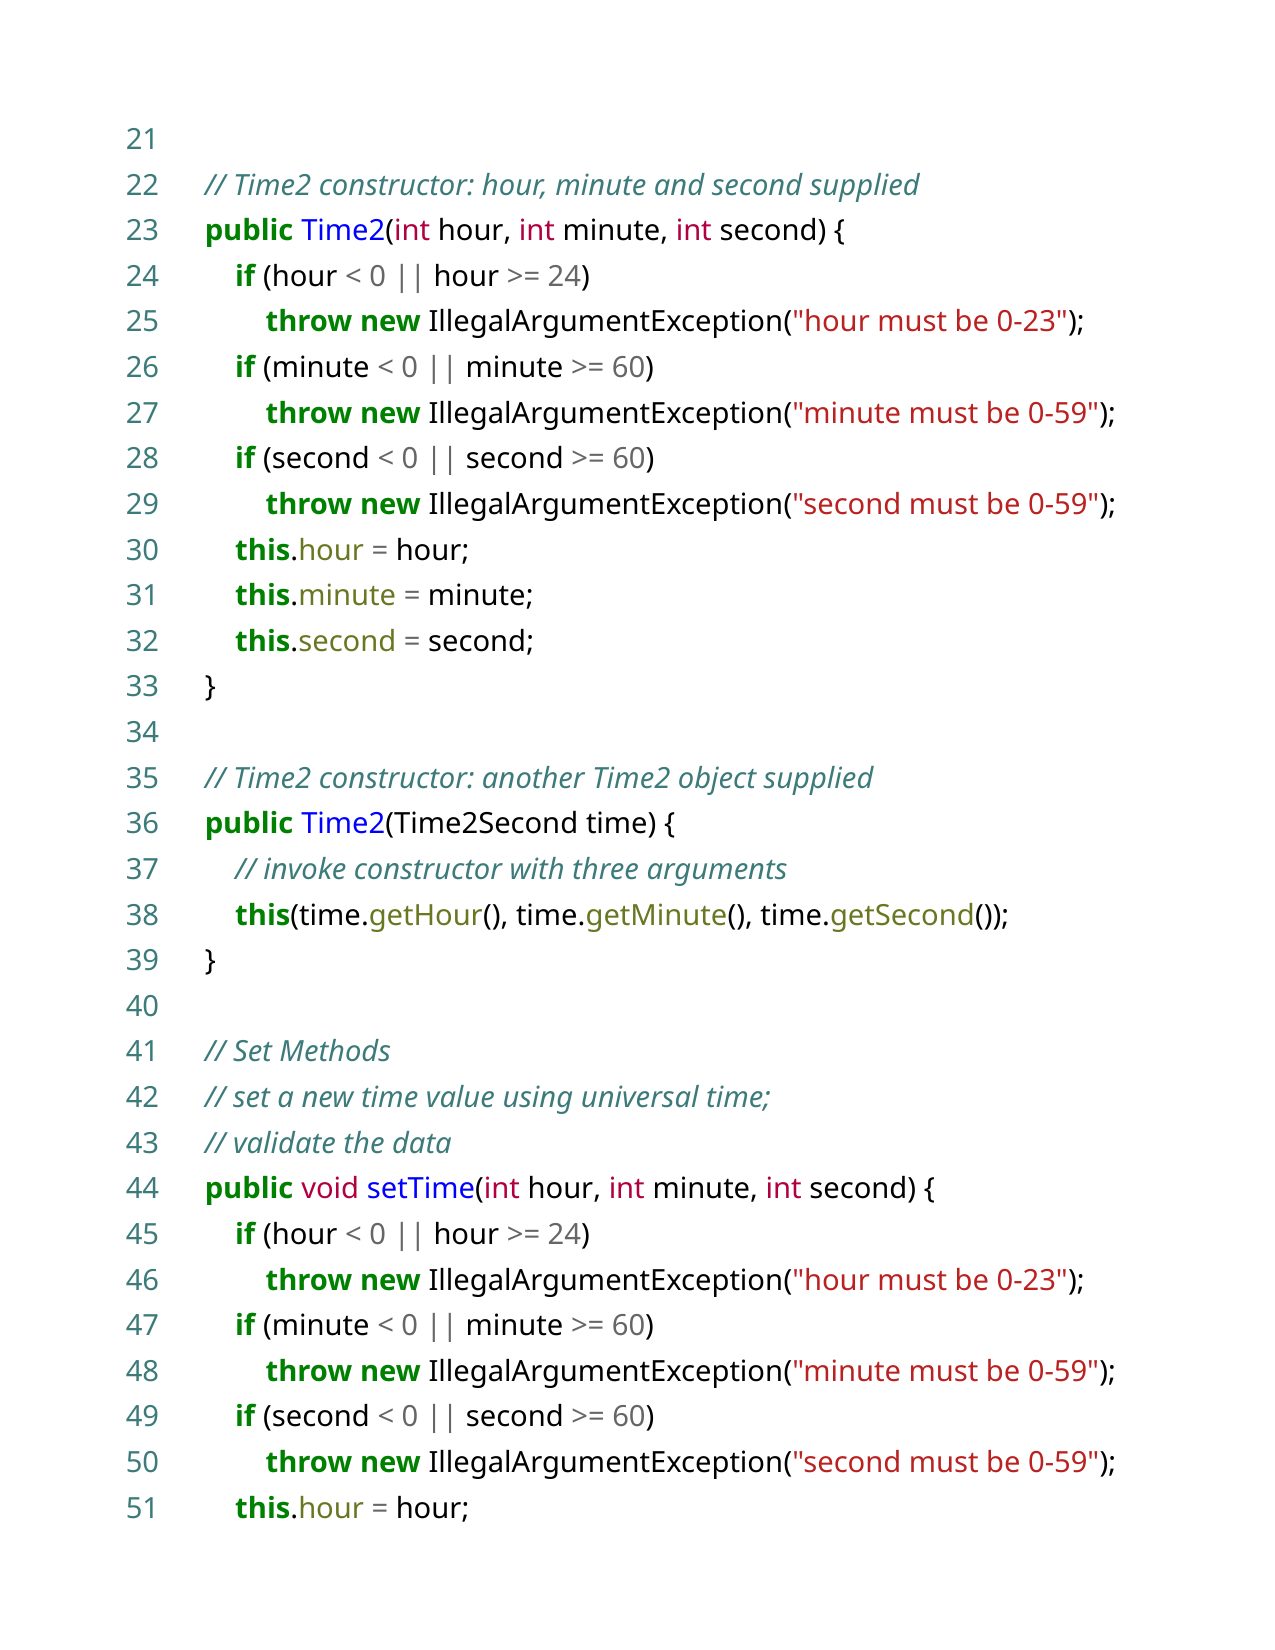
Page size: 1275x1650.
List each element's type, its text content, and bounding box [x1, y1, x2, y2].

text 41 // Set Methods [118, 1031, 1157, 1070]
text 46 throw new IllegalArgumentException("hour must be 0-23"); [118, 1259, 1157, 1298]
text 22 // Time2 constructor: hour, minute and second supplied [118, 164, 1157, 203]
text 48 throw new IllegalArgumentException("minute must be 0-59"); [118, 1350, 1157, 1390]
text 47 if (minute < 0 || minute >= 60) [118, 1304, 1157, 1344]
text 40 [118, 985, 1157, 1025]
text 45 if (hour < 0 || hour >= 24) [118, 1213, 1157, 1253]
text 24 if (hour < 0 || hour >= 24) [118, 255, 1157, 295]
text 44 public void setTime(int hour, int minute, int second) { [118, 1167, 1157, 1207]
text 25 throw new IllegalArgumentException("hour must be 0-23"); [118, 301, 1157, 340]
text 34 [118, 711, 1157, 751]
text 31 this.minute = minute; [118, 574, 1157, 614]
text 51 this.hour = hour; [118, 1487, 1157, 1527]
text 38 this(time.getHour(), time.getMinute(), time.getSecond()); [118, 894, 1157, 933]
text 36 public Time2(Time2Second time) { [118, 802, 1157, 842]
text 27 throw new IllegalArgumentException("minute must be 0-59"); [118, 392, 1157, 432]
text 28 if (second < 0 || second >= 60) [118, 437, 1157, 477]
text 39 } [118, 939, 1157, 979]
text 42 // set a new time value using universal time; [118, 1076, 1157, 1116]
text 29 throw new IllegalArgumentException("second must be 0-59"); [118, 483, 1157, 523]
text 49 if (second < 0 || second >= 60) [118, 1396, 1157, 1435]
text 37 // invoke constructor with three arguments [118, 848, 1157, 888]
text 26 if (minute < 0 || minute >= 60) [118, 346, 1157, 386]
text 33 } [118, 666, 1157, 705]
text 23 public Time2(int hour, int minute, int second) { [118, 209, 1157, 249]
text 50 throw new IllegalArgumentException("second must be 0-59"); [118, 1441, 1157, 1481]
text 32 this.second = second; [118, 620, 1157, 660]
text 43 // validate the data [118, 1122, 1157, 1162]
text 35 // Time2 constructor: another Time2 object supplied [118, 757, 1157, 797]
text 21 [118, 118, 1157, 158]
text 30 this.hour = hour; [118, 529, 1157, 568]
